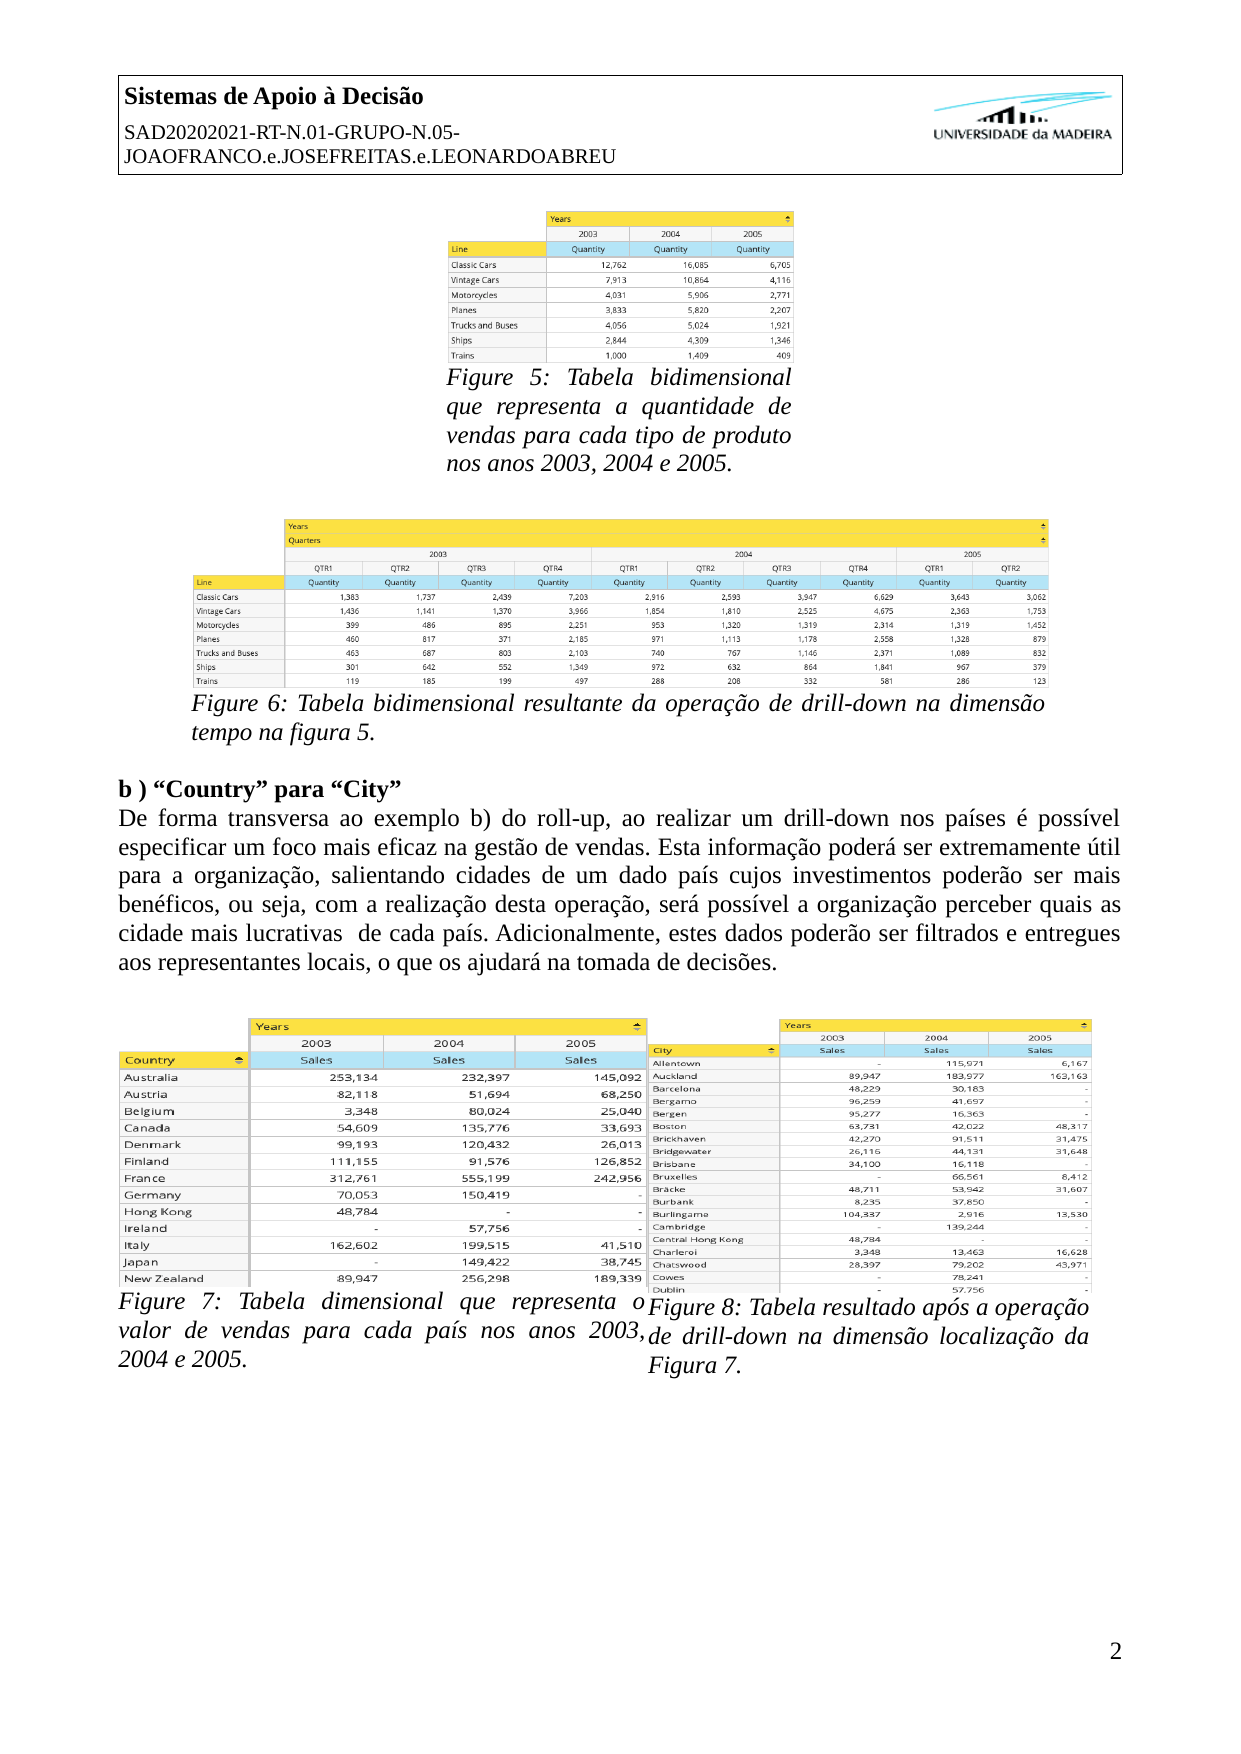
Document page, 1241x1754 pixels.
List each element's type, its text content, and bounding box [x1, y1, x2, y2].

picture [191, 518, 1049, 688]
picture [919, 80, 1120, 146]
text Figure 7: Tabela dimensional que representa o valor de vendas para cada país nos anos 2003, 2004 e 2005. [118, 1287, 648, 1373]
text Figure 8: Tabela resultado após a operação de drill-down na dimensão localização da Figura 7. [648, 1293, 1092, 1379]
text De forma transversa ao exemplo b) do roll-up, ao realizar um drill-down nos países é possível especificar um foco mais eficaz na gestão de vendas. Esta informação poderá ser extremamente útil para a organização, salientando cidades de um dado país cujos investimentos poderão ser mais benéficos, ou seja, com a realização desta operação, será possível a organização perceber quais as cidade mais lucrativas de cada país. Adicionalmente, estes dados poderão ser filtrados e entregues aos representantes locais, o que os ajudará na tomada de decisões. [118, 803, 1122, 975]
picture [446, 210, 794, 363]
text b ) “Country” para “City” [118, 774, 1122, 803]
picture [118, 1016, 1092, 1293]
text Figure 6: Tabela bidimensional resultante da operação de drill-down na dimensão tempo na figura 5. [191, 688, 1049, 745]
text Figure 5: Tabela bidimensional que representa a quantidade de vendas para cada tipo de produto nos anos 2003, 2004 e 2005. [446, 363, 794, 477]
